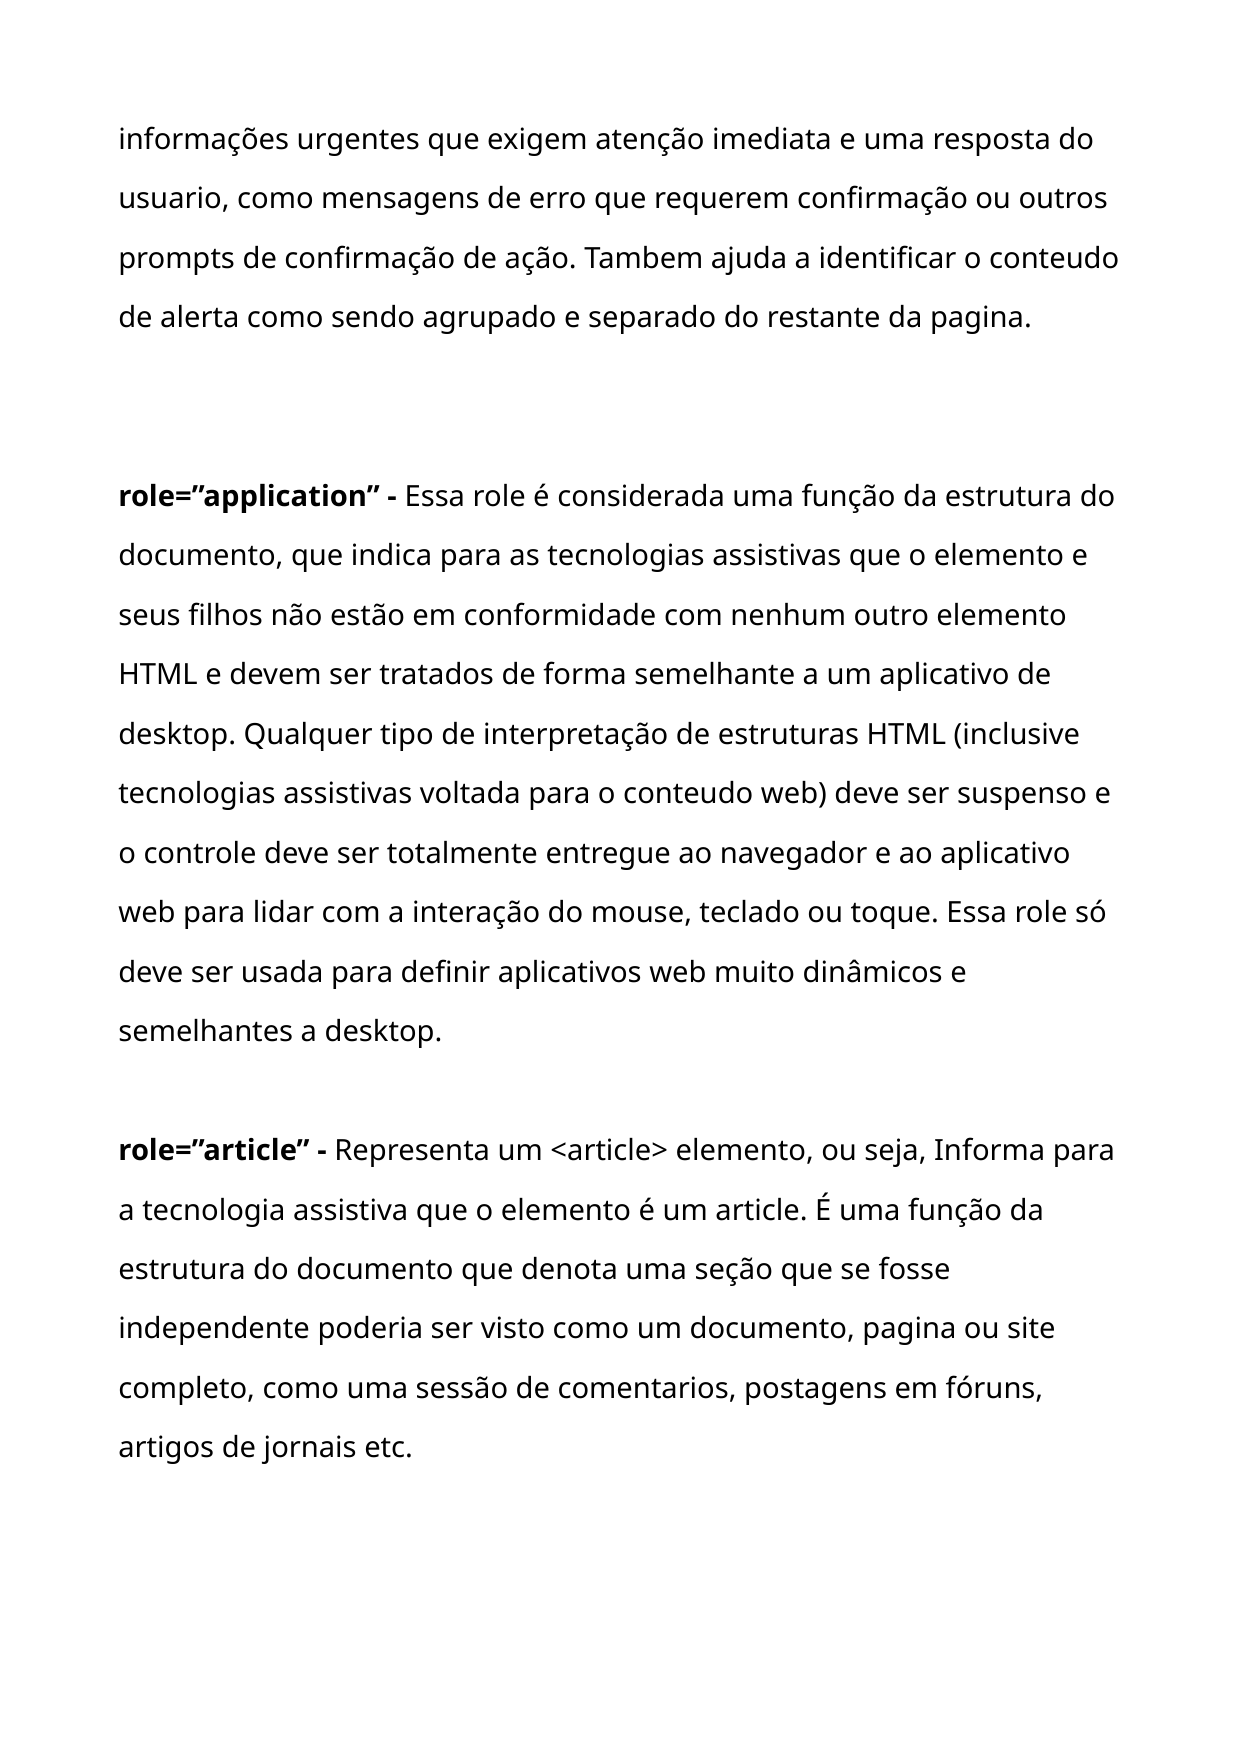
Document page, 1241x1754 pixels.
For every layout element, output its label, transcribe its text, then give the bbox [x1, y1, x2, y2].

text role=”article” - Representa um <article> elemento, ou seja, Informa para a tecnologia assistiva que o elemento é um article. É uma função da estrutura do documento que denota uma seção que se fosse independente poderia ser visto como um documento, pagina ou site completo, como uma sessão de comentarios, postagens em fóruns, artigos de jornais etc. [118, 1129, 1122, 1466]
text informações urgentes que exigem atenção imediata e uma resposta do usuario, como mensagens de erro que requerem confirmação ou outros prompts de confirmação de ação. Tambem ajuda a identificar o conteudo de alerta como sendo agrupado e separado do restante da pagina. [118, 118, 1122, 336]
text role=”application” - Essa role é considerada uma função da estrutura do documento, que indica para as tecnologias assistivas que o elemento e seus filhos não estão em conformidade com nenhum outro elemento HTML e devem ser tratados de forma semelhante a um aplicativo de desktop. Qualquer tipo de interpretação de estruturas HTML (inclusive tecnologias assistivas voltada para o conteudo web) deve ser suspenso e o controle deve ser totalmente entregue ao navegador e ao aplicativo web para lidar com a interação do mouse, teclado ou toque. Essa role só deve ser usada para definir aplicativos web muito dinâmicos e semelhantes a desktop. [118, 475, 1122, 1050]
